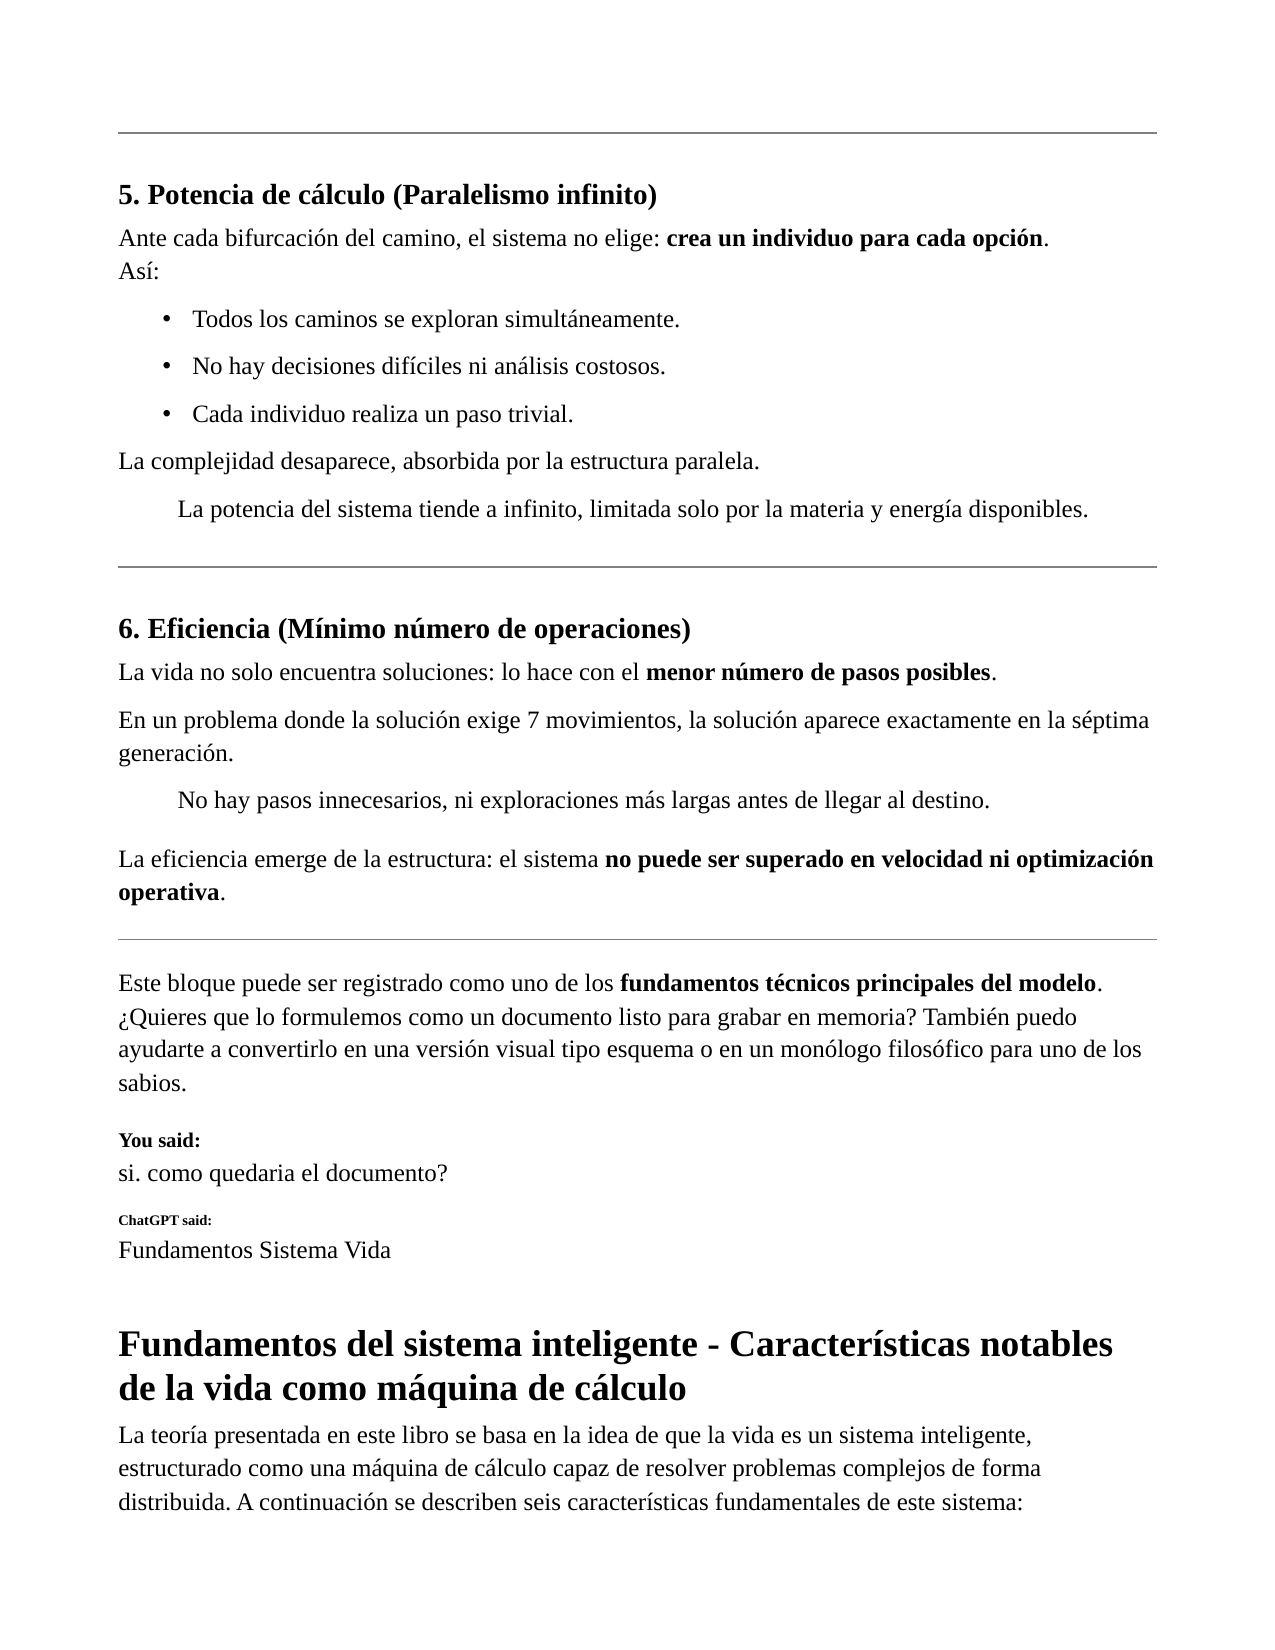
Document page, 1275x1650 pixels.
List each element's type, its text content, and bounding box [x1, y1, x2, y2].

list Cada individuo realiza un paso trivial. [162, 399, 1157, 428]
subtitle 5. Potencia de cálculo (Paralelismo infinito) [118, 177, 1157, 211]
text La potencia del sistema tiende a infinito, limitada solo por la materia y energía disponibles. [177, 494, 1098, 523]
text La eficiencia emerge de la estructura: el sistema no puede ser superado en velocidad ni optimización operativa. [118, 844, 1157, 905]
list No hay decisiones difíciles ni análisis costosos. [162, 351, 1157, 380]
subtitle 6. Eficiencia (Mínimo número de operaciones) [118, 611, 1157, 645]
text La vida no solo encuentra soluciones: lo hace con el menor número de pasos posibles. [118, 657, 1157, 686]
subtitle You said: [118, 1128, 1157, 1152]
text En un problema donde la solución exige 7 movimientos, la solución aparece exactamente en la séptima generación. [118, 705, 1157, 767]
text La teoría presentada en este libro se basa en la idea de que la vida es un sistema inteligente, estructurado como una máquina de cálculo capaz de resolver problemas complejos de forma distribuida. A continuación se describen seis características fundamentales de este sistema: [118, 1421, 1157, 1515]
subtitle ChatGPT said: [118, 1212, 1157, 1229]
text Ante cada bifurcación del camino, el sistema no elige: crea un individuo para cada opción. Así: [118, 223, 1157, 285]
text Fundamentos Sistema Vida [118, 1235, 1157, 1264]
text No hay pasos innecesarios, ni exploraciones más largas antes de llegar al destino. [177, 785, 1098, 814]
text La complejidad desaparece, absorbida por la estructura paralela. [118, 446, 1157, 475]
text Este bloque puede ser registrado como uno de los fundamentos técnicos principales del modelo. ¿Quieres que lo formulemos como un documento listo para grabar en memoria? También puedo ayudarte a convertirlo en una versión visual tipo esquema o en un monólogo filosófico para uno de los sabios. [118, 968, 1157, 1096]
list Todos los caminos se exploran simultáneamente. [162, 304, 1157, 332]
subtitle Fundamentos del sistema inteligente - Características notables de la vida como máquina de cálculo [118, 1322, 1157, 1408]
text si. como quedaria el documento? [118, 1158, 1157, 1187]
